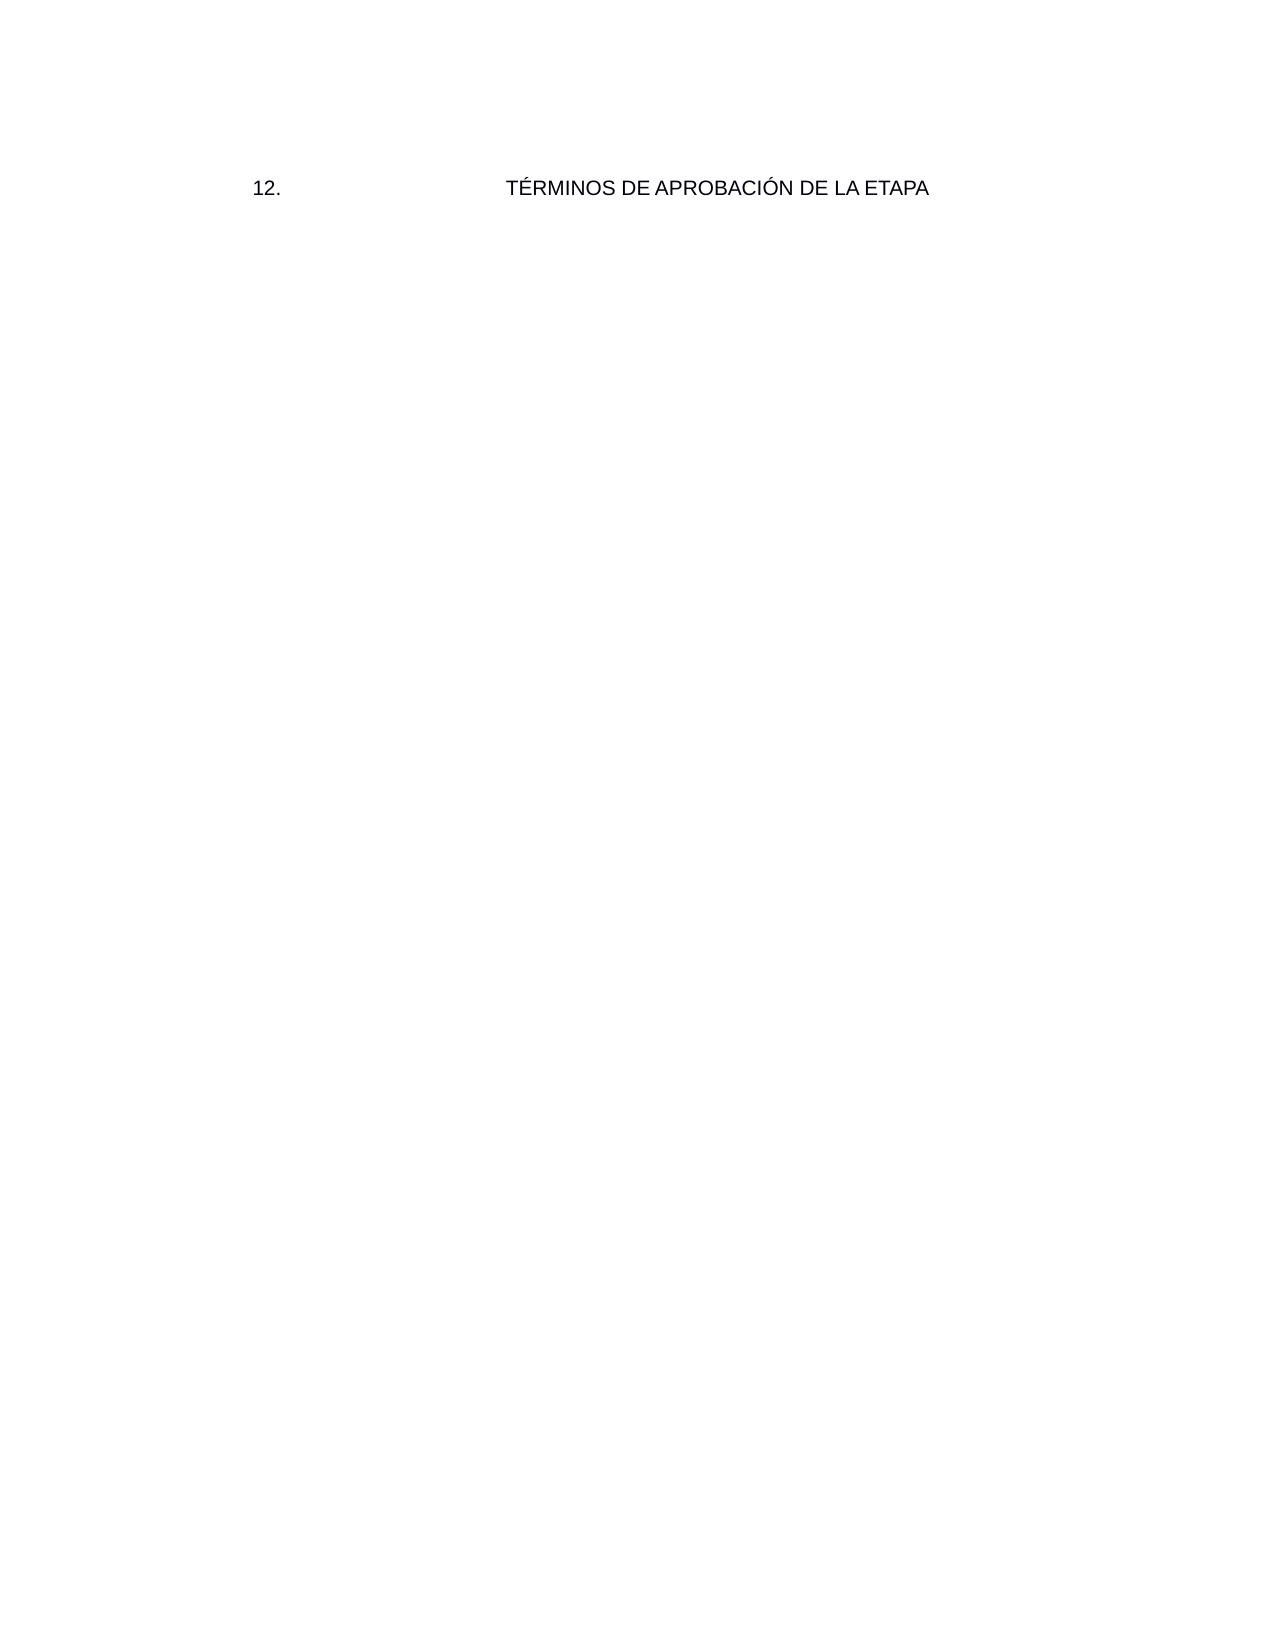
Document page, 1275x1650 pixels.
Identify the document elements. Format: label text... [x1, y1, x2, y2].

text 12. TÉRMINOS DE APROBACIÓN DE LA ETAPA [252, 176, 1098, 200]
